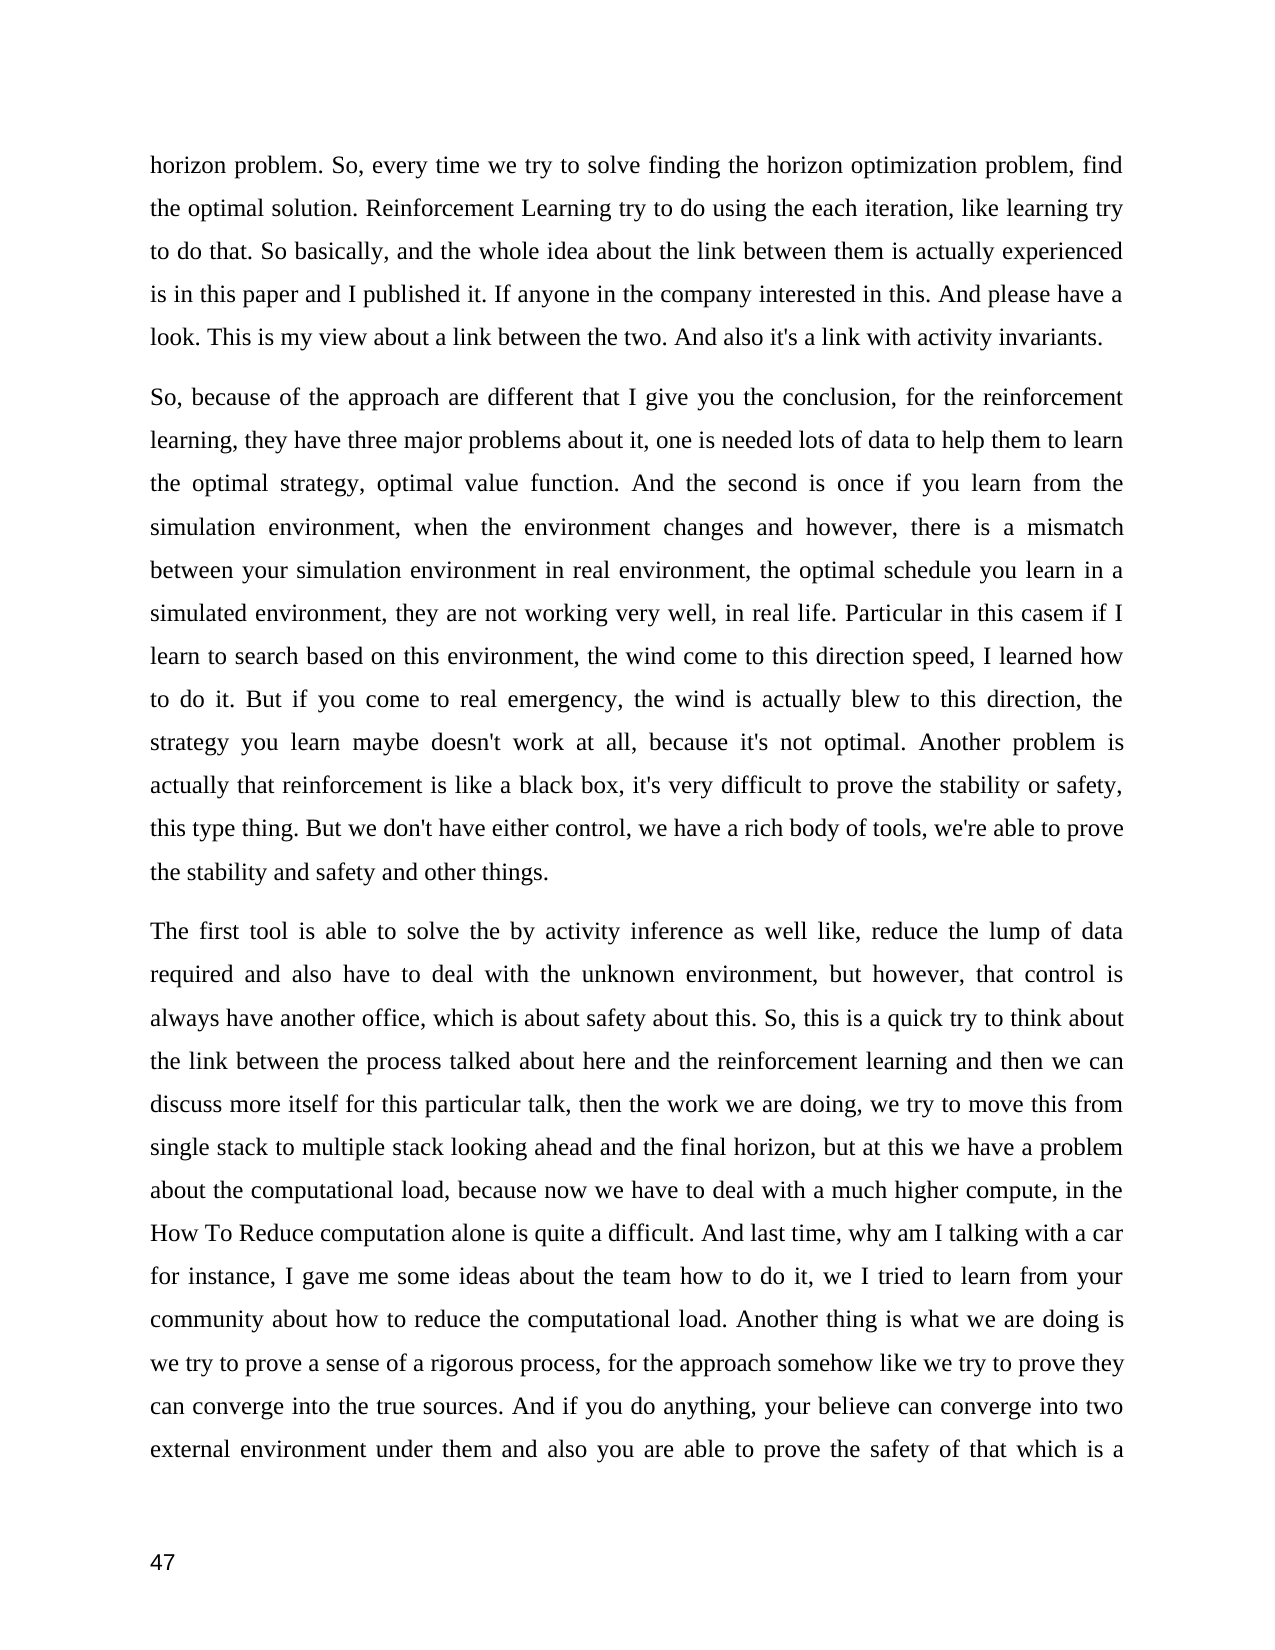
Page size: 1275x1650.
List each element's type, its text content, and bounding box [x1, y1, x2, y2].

text The first tool is able to solve the by activity inference as well like, reduce the lump of data required and also have to deal with the unknown environment, but however, that control is always have another office, which is about safety about this. So, this is a quick try to think about the link between the process talked about here and the reinforcement learning and then we can discuss more itself for this particular talk, then the work we are doing, we try to move this from single stack to multiple stack looking ahead and the final horizon, but at this we have a problem about the computational load, because now we have to deal with a much higher compute, in the How To Reduce computation alone is quite a difficult. And last time, why am I talking with a car for instance, I gave me some ideas about the team how to do it, we I tried to learn from your community about how to reduce the computational load. Another thing is what we are doing is we try to prove a sense of a rigorous process, for the approach somehow like we try to prove they can converge into the true sources. And if you do anything, your believe can converge into two external environment under them and also you are able to prove the safety of that which is a [150, 916, 1125, 1463]
text horizon problem. So, every time we try to solve finding the horizon optimization problem, find the optimal solution. Reinforcement Learning try to do using the each iteration, like learning try to do that. So basically, and the whole idea about the link between them is actually experienced is in this paper and I published it. If anyone in the company interested in this. And please have a look. This is my view about a link between the two. And also it's a link with activity invariants. [150, 150, 1125, 351]
text So, because of the approach are different that I give you the conclusion, for the reinforcement learning, they have three major problems about it, one is needed lots of data to help them to learn the optimal strategy, optimal value function. And the second is once if you learn from the simulation environment, when the environment changes and however, there is a mismatch between your simulation environment in real environment, the optimal schedule you learn in a simulated environment, they are not working very well, in real life. Particular in this casem if I learn to search based on this environment, the wind come to this direction speed, I learned how to do it. But if you come to real emergency, the wind is actually blew to this direction, the strategy you learn maybe doesn't work at all, because it's not optimal. Another problem is actually that reinforcement is like a black box, it's very difficult to prove the stability or safety, this type thing. But we don't have either control, we have a rich body of tools, we're able to prove the stability and safety and other things. [150, 382, 1125, 885]
